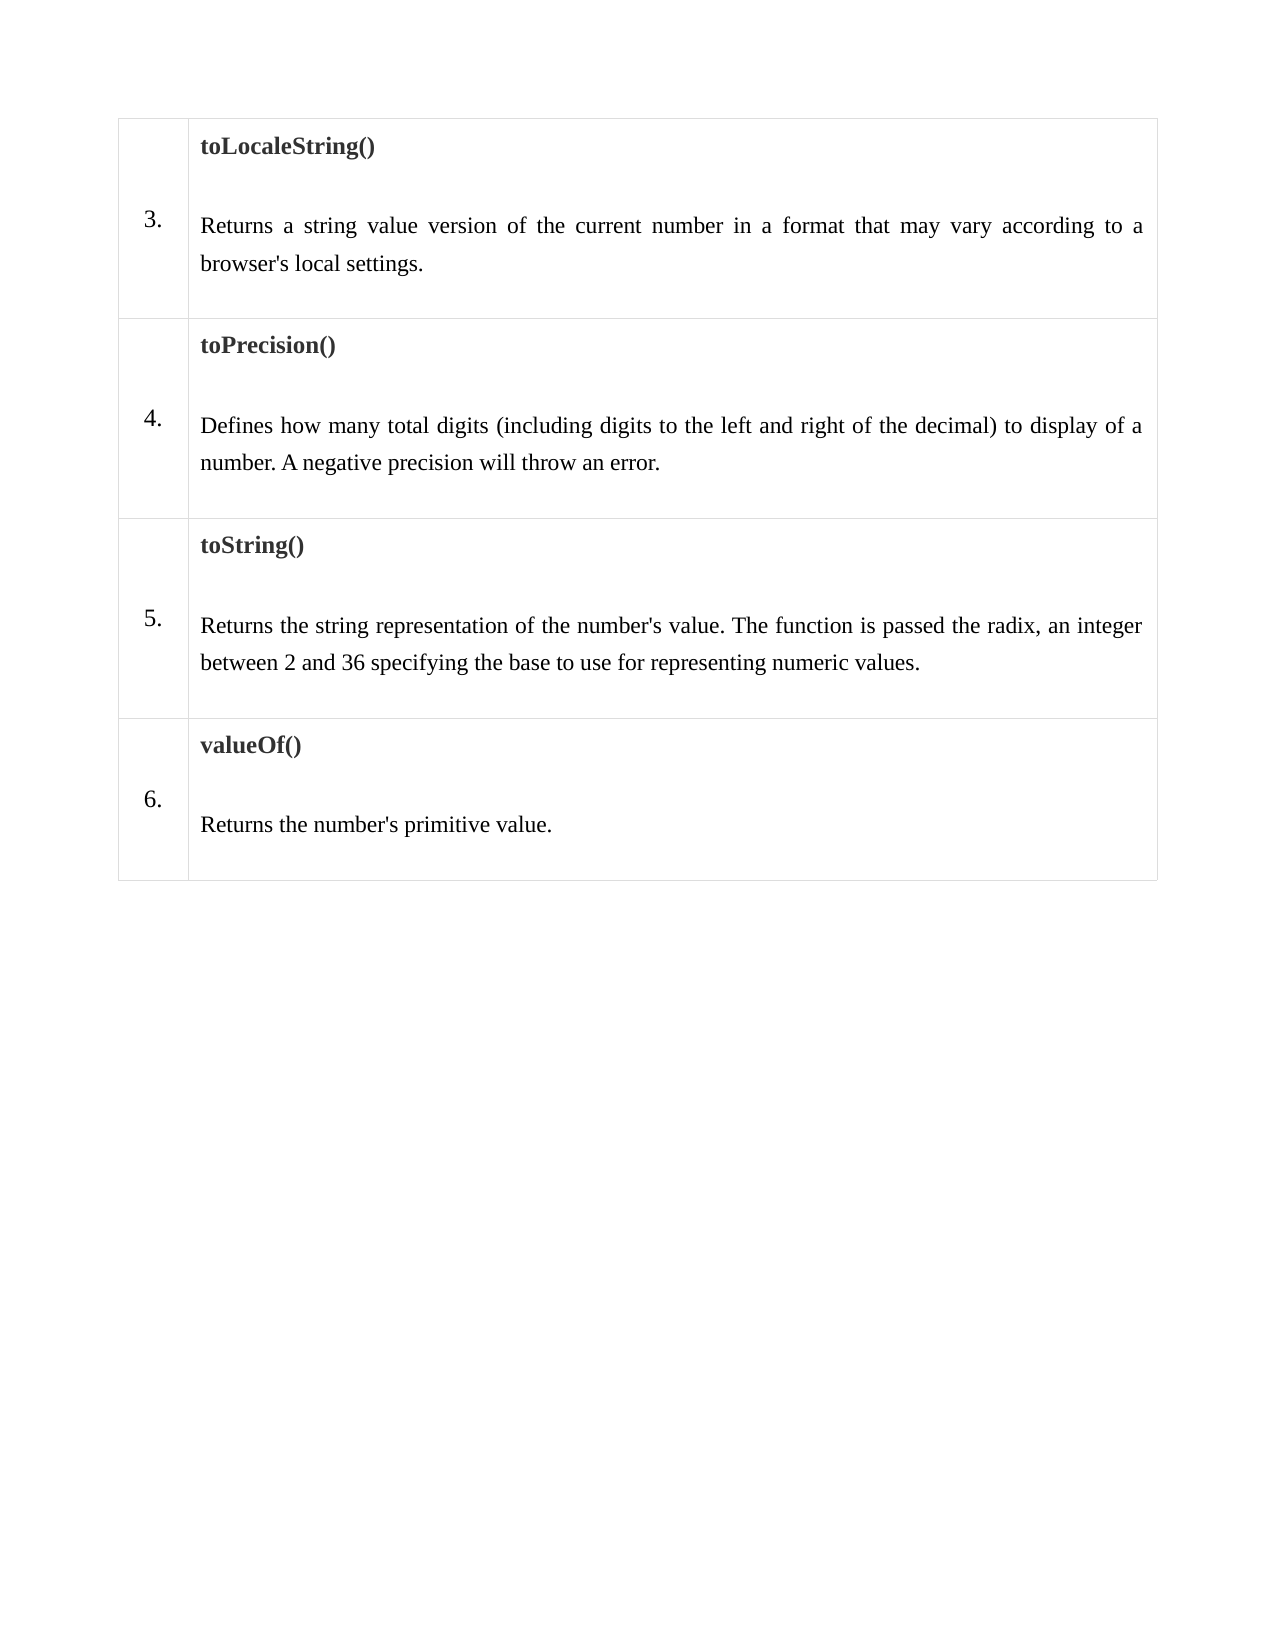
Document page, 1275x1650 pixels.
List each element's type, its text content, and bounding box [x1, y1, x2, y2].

table_cell 6. [119, 719, 188, 880]
table_cell valueOf() Returns the number's primitive value. [189, 719, 1157, 880]
table_cell toString() Returns the string representation of the number's value. The function is passed the radix, an integer between 2 and 36 specifying the base to use for representing numeric values. [189, 519, 1157, 717]
table_cell toPrecision() Defines how many total digits (including digits to the left and right of the decimal) to display of a number. A negative precision will throw an error. [189, 319, 1157, 518]
table_cell 4. [119, 319, 188, 518]
table_cell toLocaleString() Returns a string value version of the current number in a format that may vary according to a browser's local settings. [189, 119, 1157, 318]
table_cell 3. [119, 119, 188, 318]
table_cell 5. [119, 519, 188, 717]
